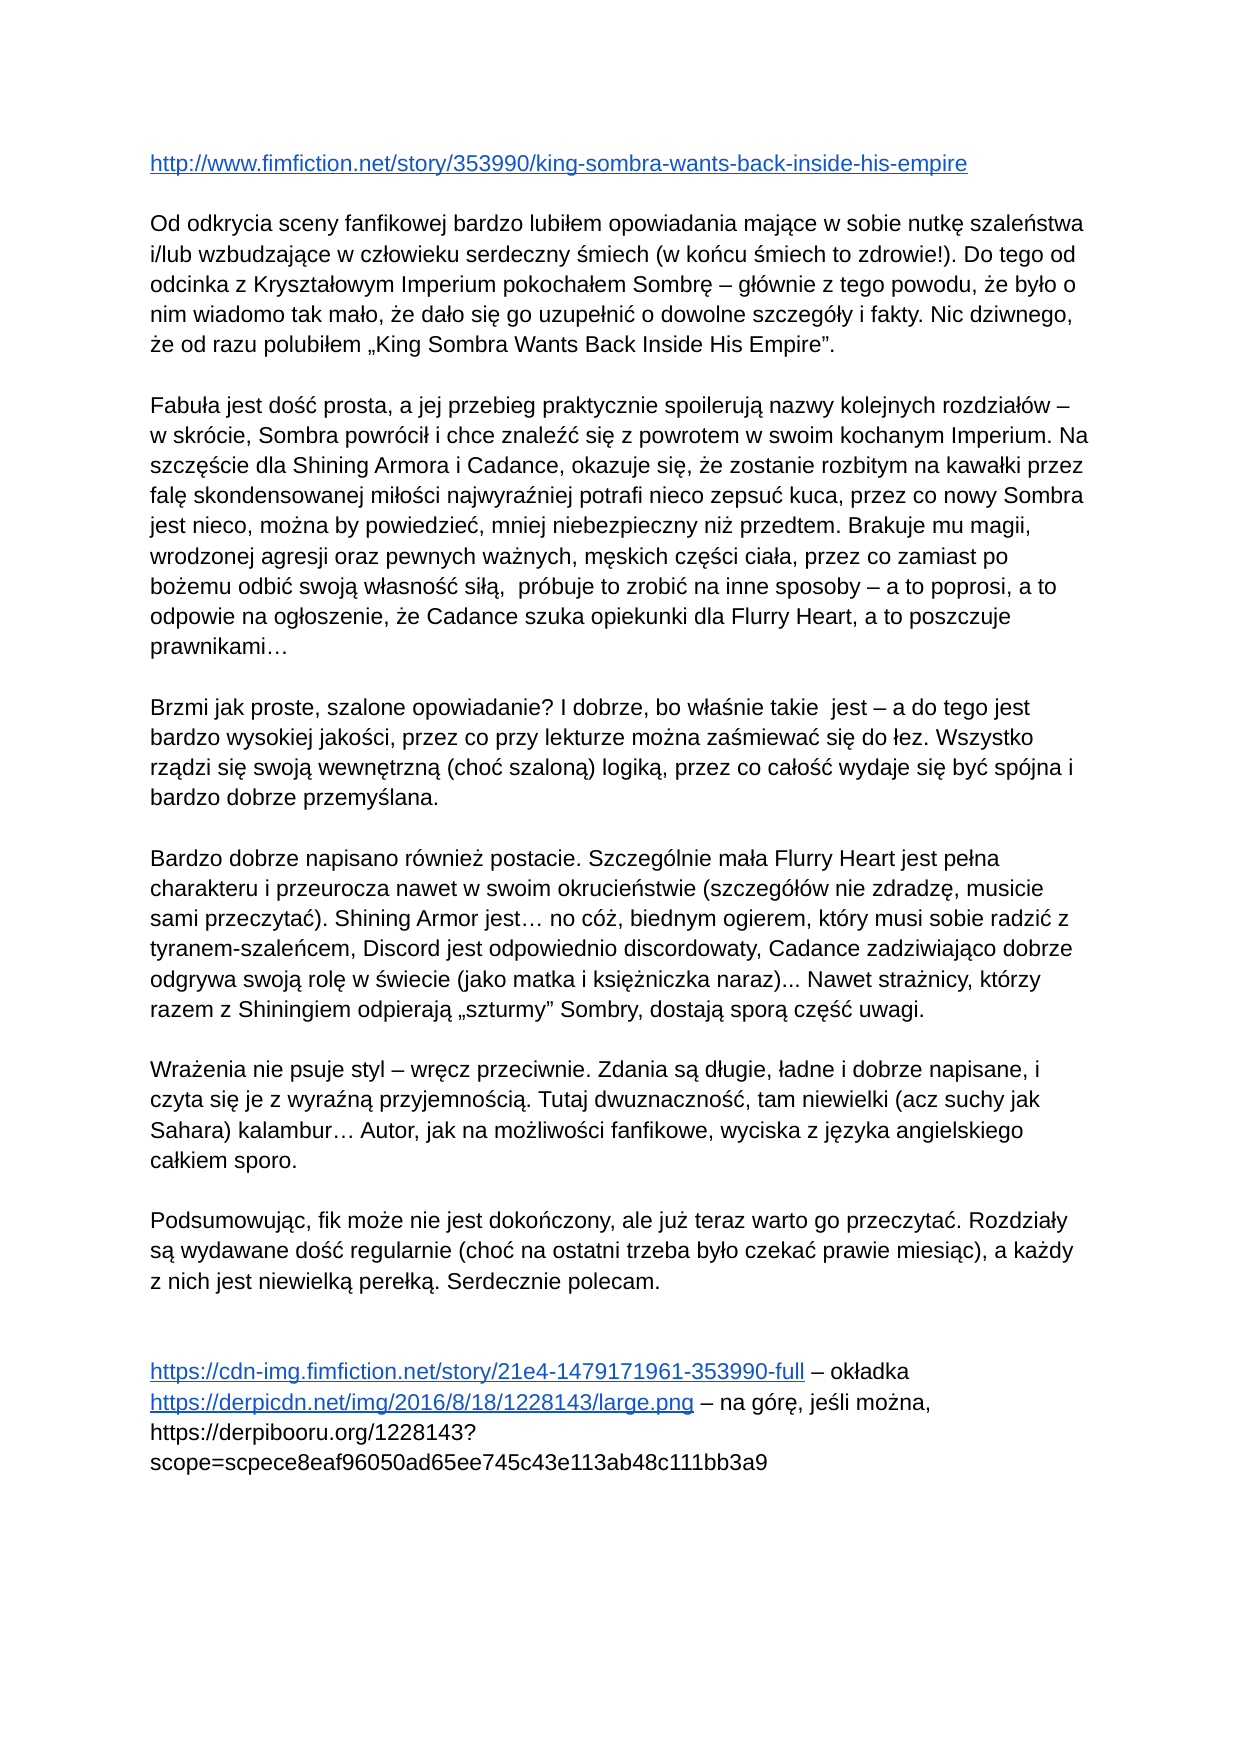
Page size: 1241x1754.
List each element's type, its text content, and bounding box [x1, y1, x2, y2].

text Brzmi jak proste, szalone opowiadanie? I dobrze, bo właśnie takie jest – a do tego jest bardzo wysokiej jakości, przez co przy lekturze można zaśmiewać się do łez. Wszystko rządzi się swoją wewnętrzną (choć szaloną) logiką, przez co całość wydaje się być spójna i bardzo dobrze przemyślana. [150, 694, 1090, 811]
text Od odkrycia sceny fanfikowej bardzo lubiłem opowiadania mające w sobie nutkę szaleństwa i/lub wzbudzające w człowieku serdeczny śmiech (w końcu śmiech to zdrowie!). Do tego od odcinka z Kryształowym Imperium pokochałem Sombrę – głównie z tego powodu, że było o nim wiadomo tak mało, że dało się go uzupełnić o dowolne szczegóły i fakty. Nic dziwnego, że od razu polubiłem „King Sombra Wants Back Inside His Empire”. [150, 210, 1090, 358]
text http://www.fimfiction.net/story/353990/king-sombra-wants-back-inside-his-empire [150, 150, 1090, 176]
text https://derpicdn.net/img/2016/8/18/1228143/large.png – na górę, jeśli można, https://derpibooru.org/1228143?scope=scpece8eaf96050ad65ee745c43e113ab48c111bb3a9 [150, 1388, 1090, 1475]
text Podsumowując, fik może nie jest dokończony, ale już teraz warto go przeczytać. Rozdziały są wydawane dość regularnie (choć na ostatni trzeba było czekać prawie miesiąc), a każdy z nich jest niewielką perełką. Serdecznie polecam. [150, 1207, 1090, 1294]
text Bardzo dobrze napisano również postacie. Szczególnie mała Flurry Heart jest pełna charakteru i przeurocza nawet w swoim okrucieństwie (szczegółów nie zdradzę, musicie sami przeczytać). Shining Armor jest… no cóż, biednym ogierem, który musi sobie radzić z tyranem-szaleńcem, Discord jest odpowiednio discordowaty, Cadance zadziwiająco dobrze odgrywa swoją rolę w świecie (jako matka i księżniczka naraz)... Nawet strażnicy, którzy razem z Shiningiem odpierają „szturmy” Sombry, dostają sporą część uwagi. [150, 845, 1090, 1022]
text Fabuła jest dość prosta, a jej przebieg praktycznie spoilerują nazwy kolejnych rozdziałów – w skrócie, Sombra powrócił i chce znaleźć się z powrotem w swoim kochanym Imperium. Na szczęście dla Shining Armora i Cadance, okazuje się, że zostanie rozbitym na kawałki przez falę skondensowanej miłości najwyraźniej potrafi nieco zepsuć kuca, przez co nowy Sombra jest nieco, można by powiedzieć, mniej niebezpieczny niż przedtem. Brakuje mu magii, wrodzonej agresji oraz pewnych ważnych, męskich części ciała, przez co zamiast po bożemu odbić swoją własność siłą, próbuje to zrobić na inne sposoby – a to poprosi, a to odpowie na ogłoszenie, że Cadance szuka opiekunki dla Flurry Heart, a to poszczuje prawnikami… [150, 392, 1090, 660]
text Wrażenia nie psuje styl – wręcz przeciwnie. Zdania są długie, ładne i dobrze napisane, i czyta się je z wyraźną przyjemnością. Tutaj dwuznaczność, tam niewielki (acz suchy jak Sahara) kalambur… Autor, jak na możliwości fanfikowe, wyciska z języka angielskiego całkiem sporo. [150, 1056, 1090, 1173]
text https://cdn-img.fimfiction.net/story/21e4-1479171961-353990-full – okładka [150, 1358, 1090, 1385]
